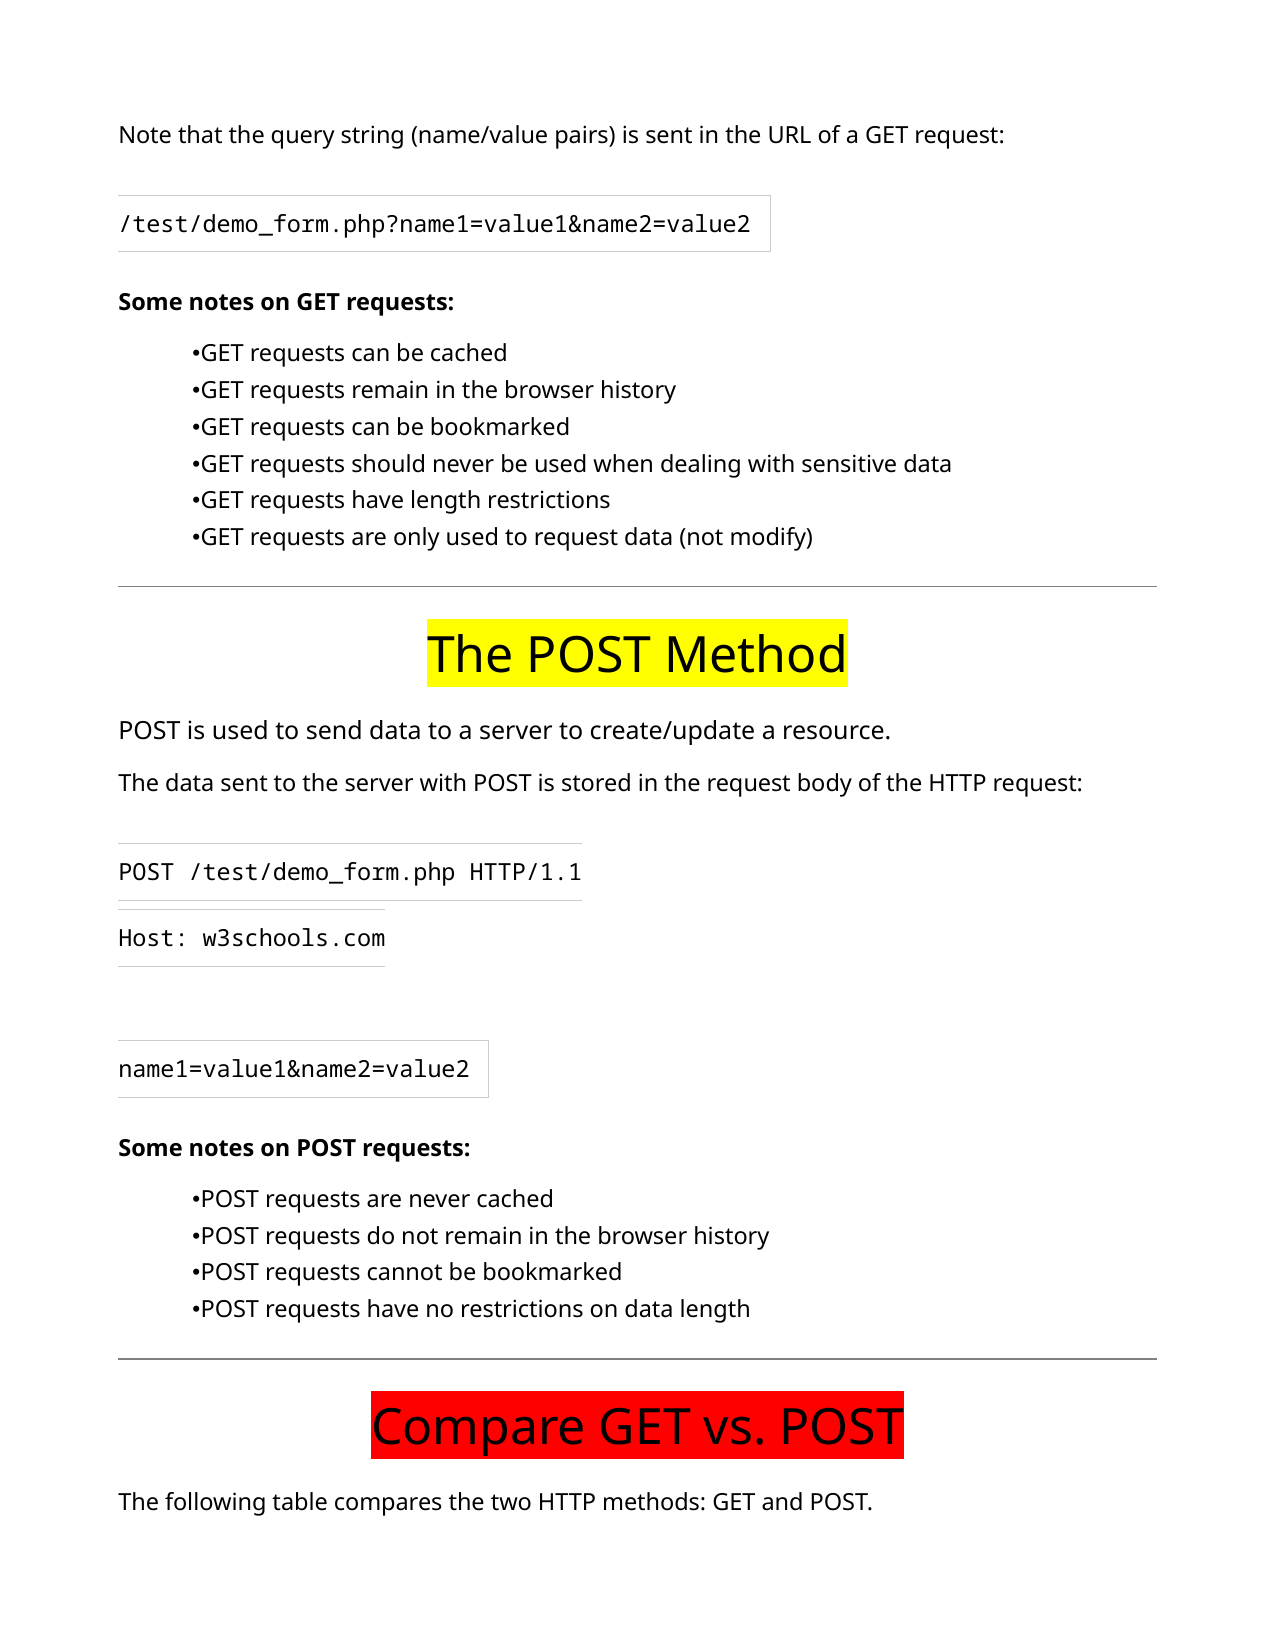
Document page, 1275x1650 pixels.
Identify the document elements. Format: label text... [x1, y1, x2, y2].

list GET requests remain in the browser history [118, 373, 1157, 405]
list POST requests are never cached [118, 1182, 1157, 1214]
text Some notes on POST requests: [118, 1131, 1157, 1163]
list GET requests can be cached [118, 337, 1157, 368]
text [771, 194, 1157, 252]
subtitle The POST Method [118, 619, 1157, 687]
list GET requests can be bookmarked [118, 410, 1157, 442]
list GET requests have length restrictions [118, 484, 1157, 516]
text /test/demo_form.php?name1=value1&name2=value2 [118, 196, 770, 251]
list POST requests cannot be bookmarked [118, 1256, 1157, 1288]
text POST is used to send data to a server to create/update a resource. [118, 713, 1157, 747]
text The following table compares the two HTTP methods: GET and POST. [118, 1485, 1157, 1517]
text Some notes on GET requests: [118, 285, 1157, 317]
text The data sent to the server with POST is stored in the request body of the HTTP request: [118, 767, 1157, 798]
list POST requests do not remain in the browser history [118, 1219, 1157, 1251]
text POST /test/demo_form.php HTTP/1.1 Host: w3schools.com name1=value1&name2=value2 [118, 843, 1157, 1097]
list GET requests should never be used when dealing with sensitive data [118, 447, 1157, 479]
subtitle Compare GET vs. POST [118, 1391, 1157, 1459]
text Note that the query string (name/value pairs) is sent in the URL of a GET request: [118, 118, 1157, 150]
list POST requests have no restrictions on data length [118, 1292, 1157, 1324]
list GET requests are only used to request data (not modify) [118, 520, 1157, 552]
